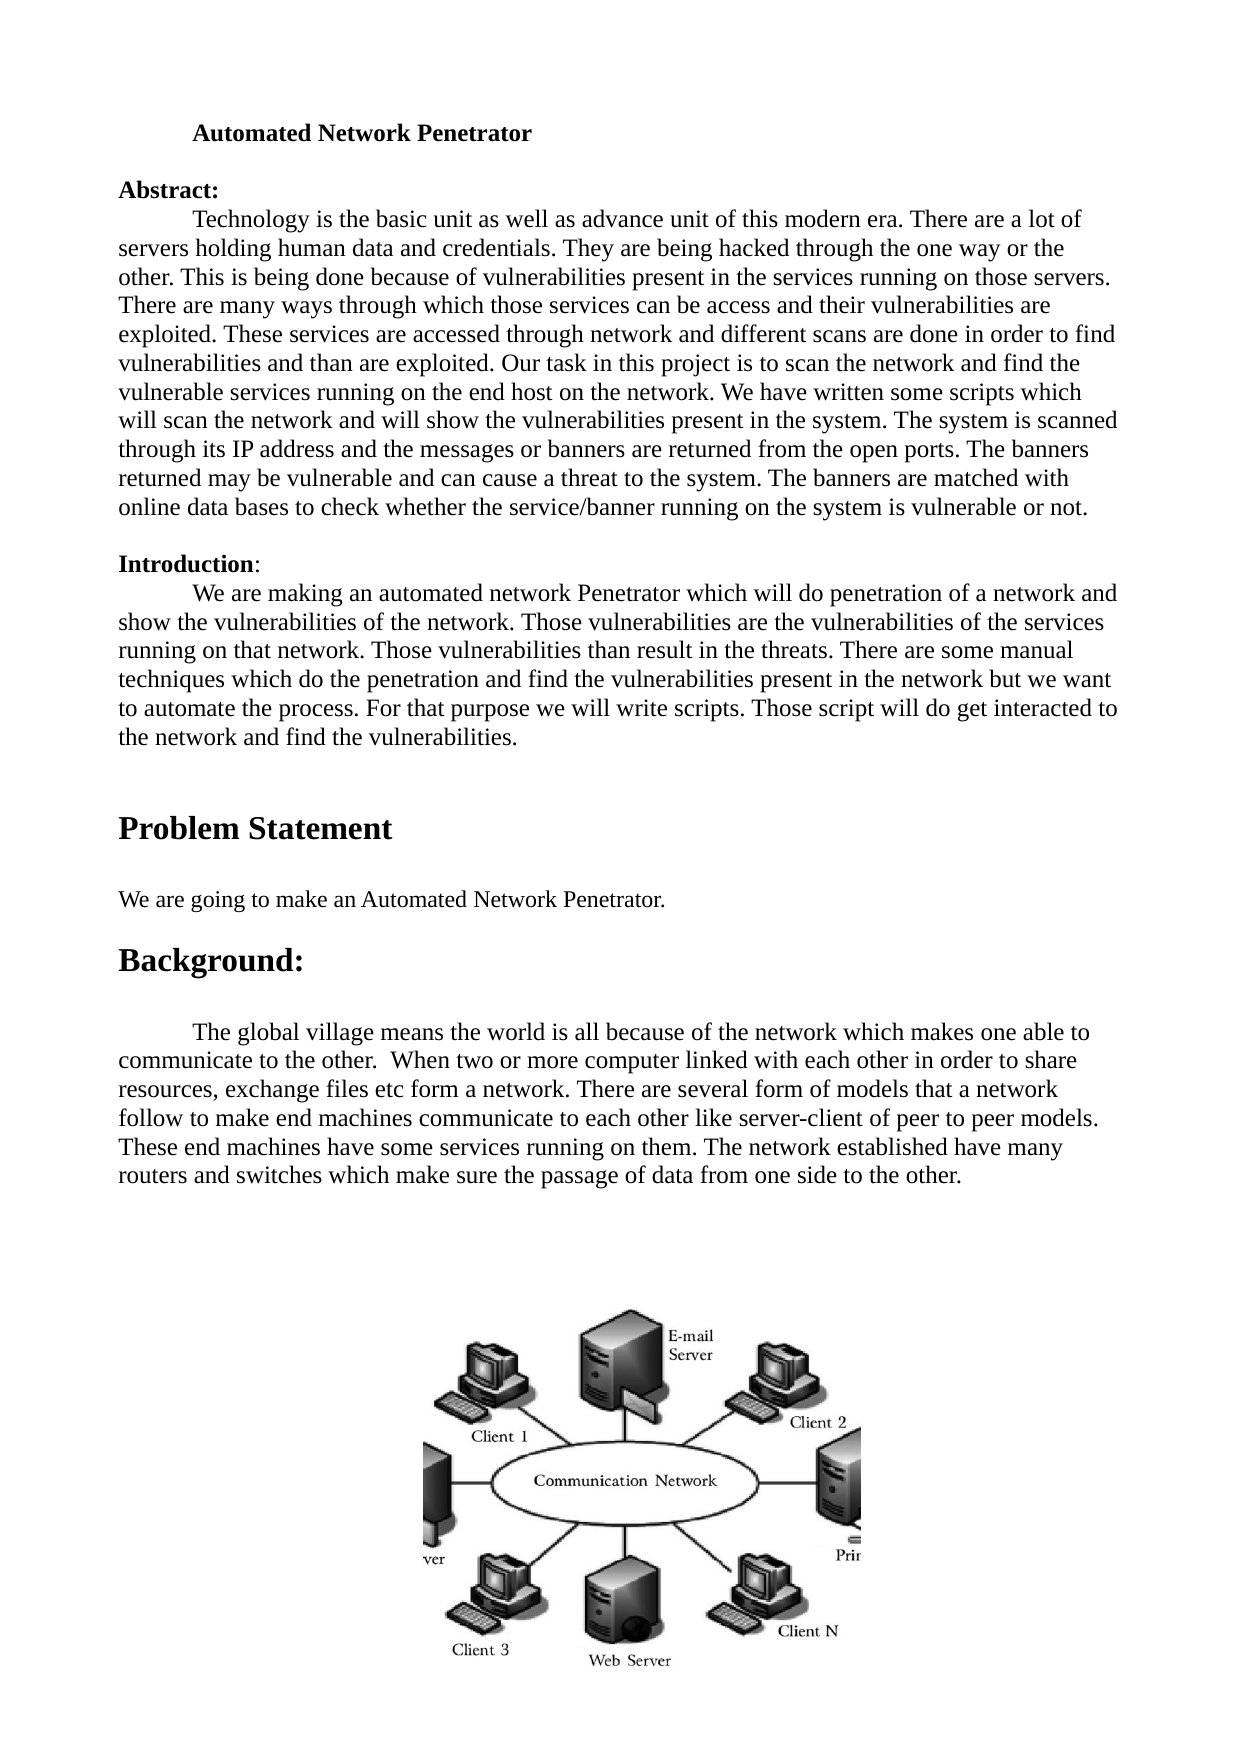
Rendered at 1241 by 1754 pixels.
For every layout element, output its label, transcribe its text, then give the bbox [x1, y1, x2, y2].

text Problem Statement [118, 808, 1122, 846]
text Introduction: [118, 549, 1122, 578]
text Technology is the basic unit as well as advance unit of this modern era. There are a lot of servers holding human data and credentials. They are being hacked through the one way or the other. This is being done because of vulnerabilities present in the services running on those servers. There are many ways through which those services can be access and their vulnerabilities are exploited. These services are accessed through network and different scans are done in order to find vulnerabilities and than are exploited. Our task in this project is to scan the network and find the vulnerable services running on the end host on the network. We have written some scripts which will scan the network and will show the vulnerabilities present in the system. The system is scanned through its IP address and the messages or banners are returned from the open ports. The banners returned may be vulnerable and can cause a threat to the system. The banners are matched with online data bases to check whether the service/banner running on the system is vulnerable or not. [118, 204, 1122, 521]
text Abstract: [118, 176, 1122, 204]
text Automated Network Penetrator [118, 118, 1122, 147]
text We are making an automated network Penetrator which will do penetration of a network and show the vulnerabilities of the network. Those vulnerabilities are the vulnerabilities of the services running on that network. Those vulnerabilities than result in the threats. There are some manual techniques which do the penetration and find the vulnerabilities present in the network but we want to automate the process. For that purpose we will write scripts. Those script will do get interacted to the network and find the vulnerabilities. [118, 578, 1122, 751]
text The global village means the world is all because of the network which makes one able to communicate to the other. When two or more computer linked with each other in order to share resources, exchange files etc form a network. There are several form of models that a network follow to make end machines communicate to each other like server-client of peer to peer models. These end machines have some services running on them. The network established have many routers and switches which make sure the passage of data from one side to the other. [118, 1017, 1122, 1189]
text We are going to make an Automated Network Penetrator. [118, 885, 1122, 912]
text Background: [118, 940, 1122, 978]
picture [423, 1298, 861, 1692]
